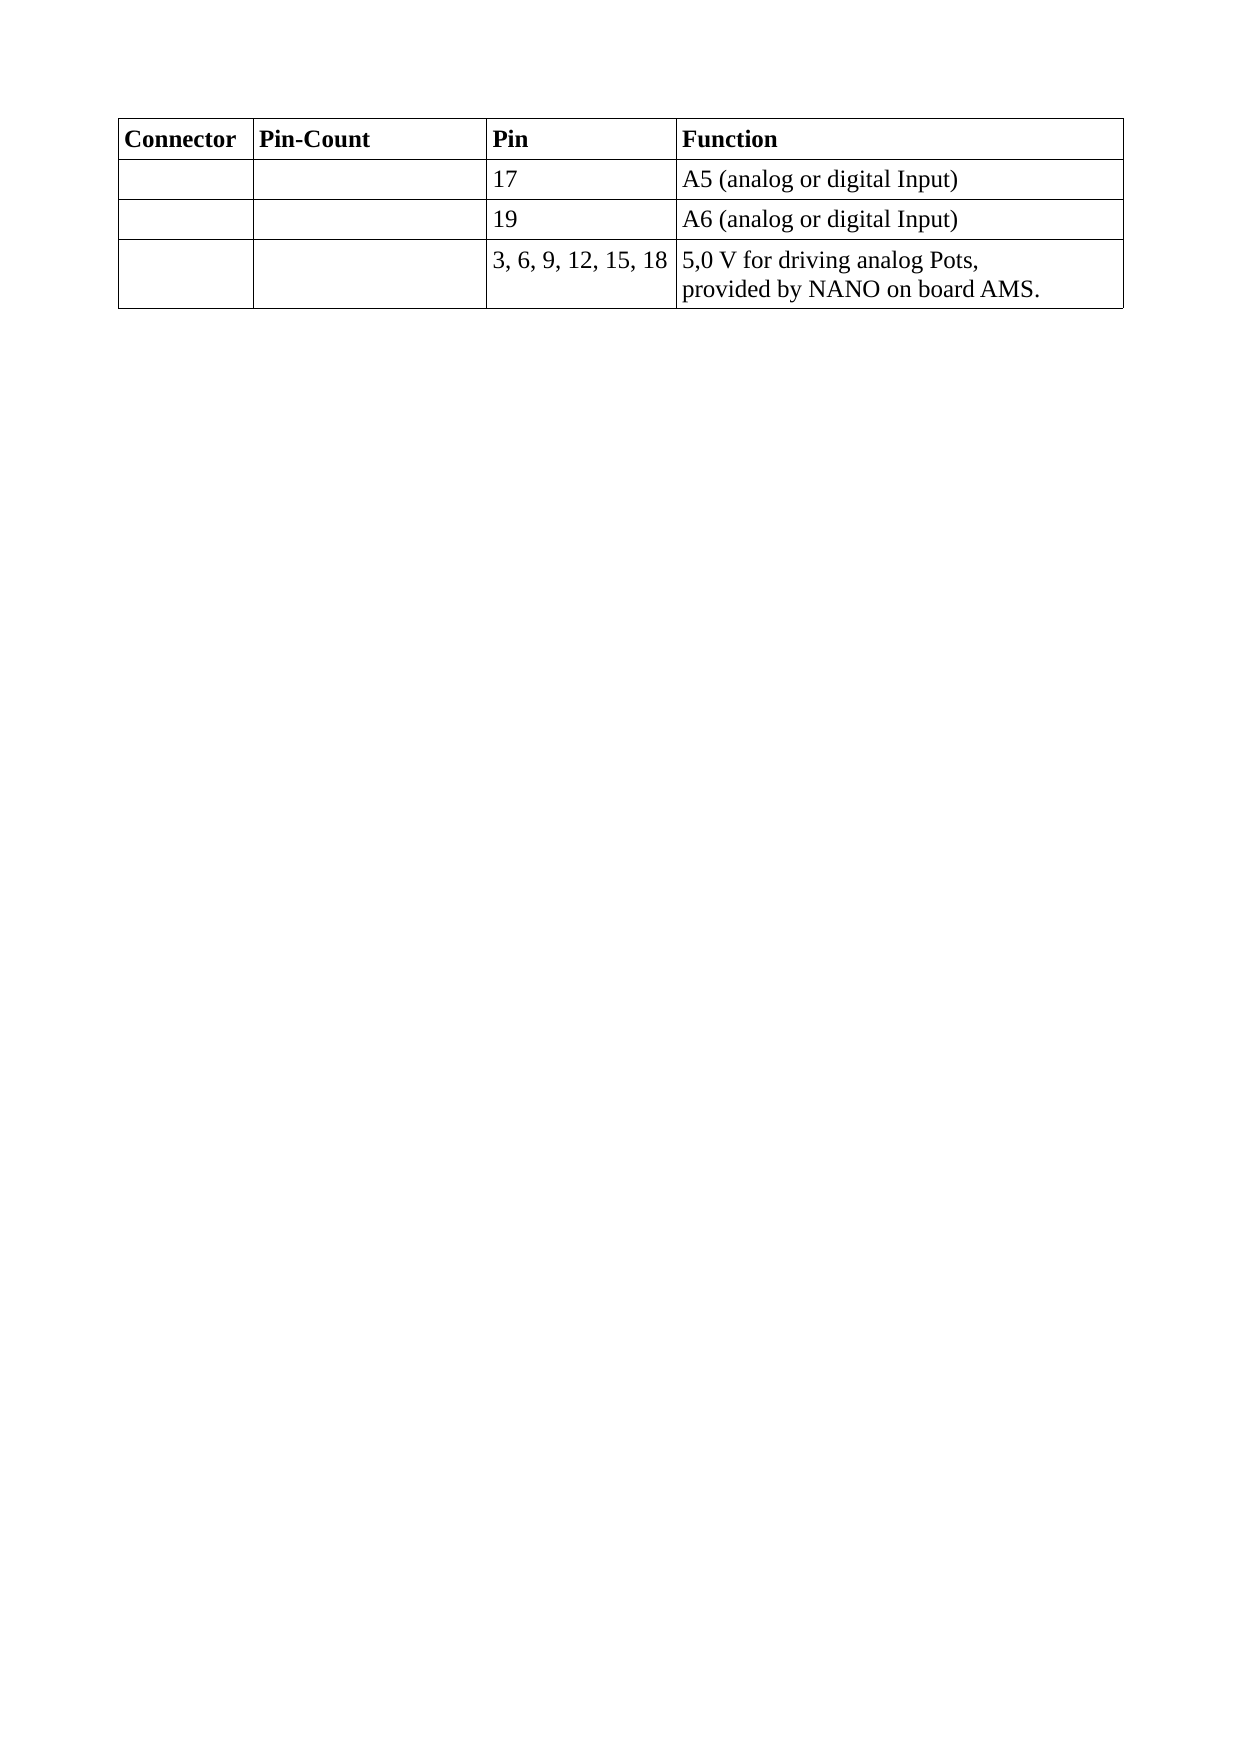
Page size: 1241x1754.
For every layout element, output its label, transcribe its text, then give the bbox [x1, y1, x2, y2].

table_cell [254, 240, 486, 308]
table_cell [119, 240, 253, 308]
table_header Function [677, 119, 1123, 158]
table_cell 3, 6, 9, 12, 15, 18 [487, 240, 676, 308]
table_cell 17 [487, 160, 676, 199]
table_cell A6 (analog or digital Input) [677, 200, 1123, 239]
table_cell [254, 200, 486, 239]
table_cell [119, 200, 253, 239]
table_cell A5 (analog or digital Input) [677, 160, 1123, 199]
table_header Pin-Count [254, 119, 486, 158]
table_cell 5,0 V for driving analog Pots, provided by NANO on board AMS. [677, 240, 1123, 308]
table_header Connector [119, 119, 253, 158]
table_cell 19 [487, 200, 676, 239]
table_cell [119, 160, 253, 199]
table_header Pin [487, 119, 676, 158]
table_cell [254, 160, 486, 199]
